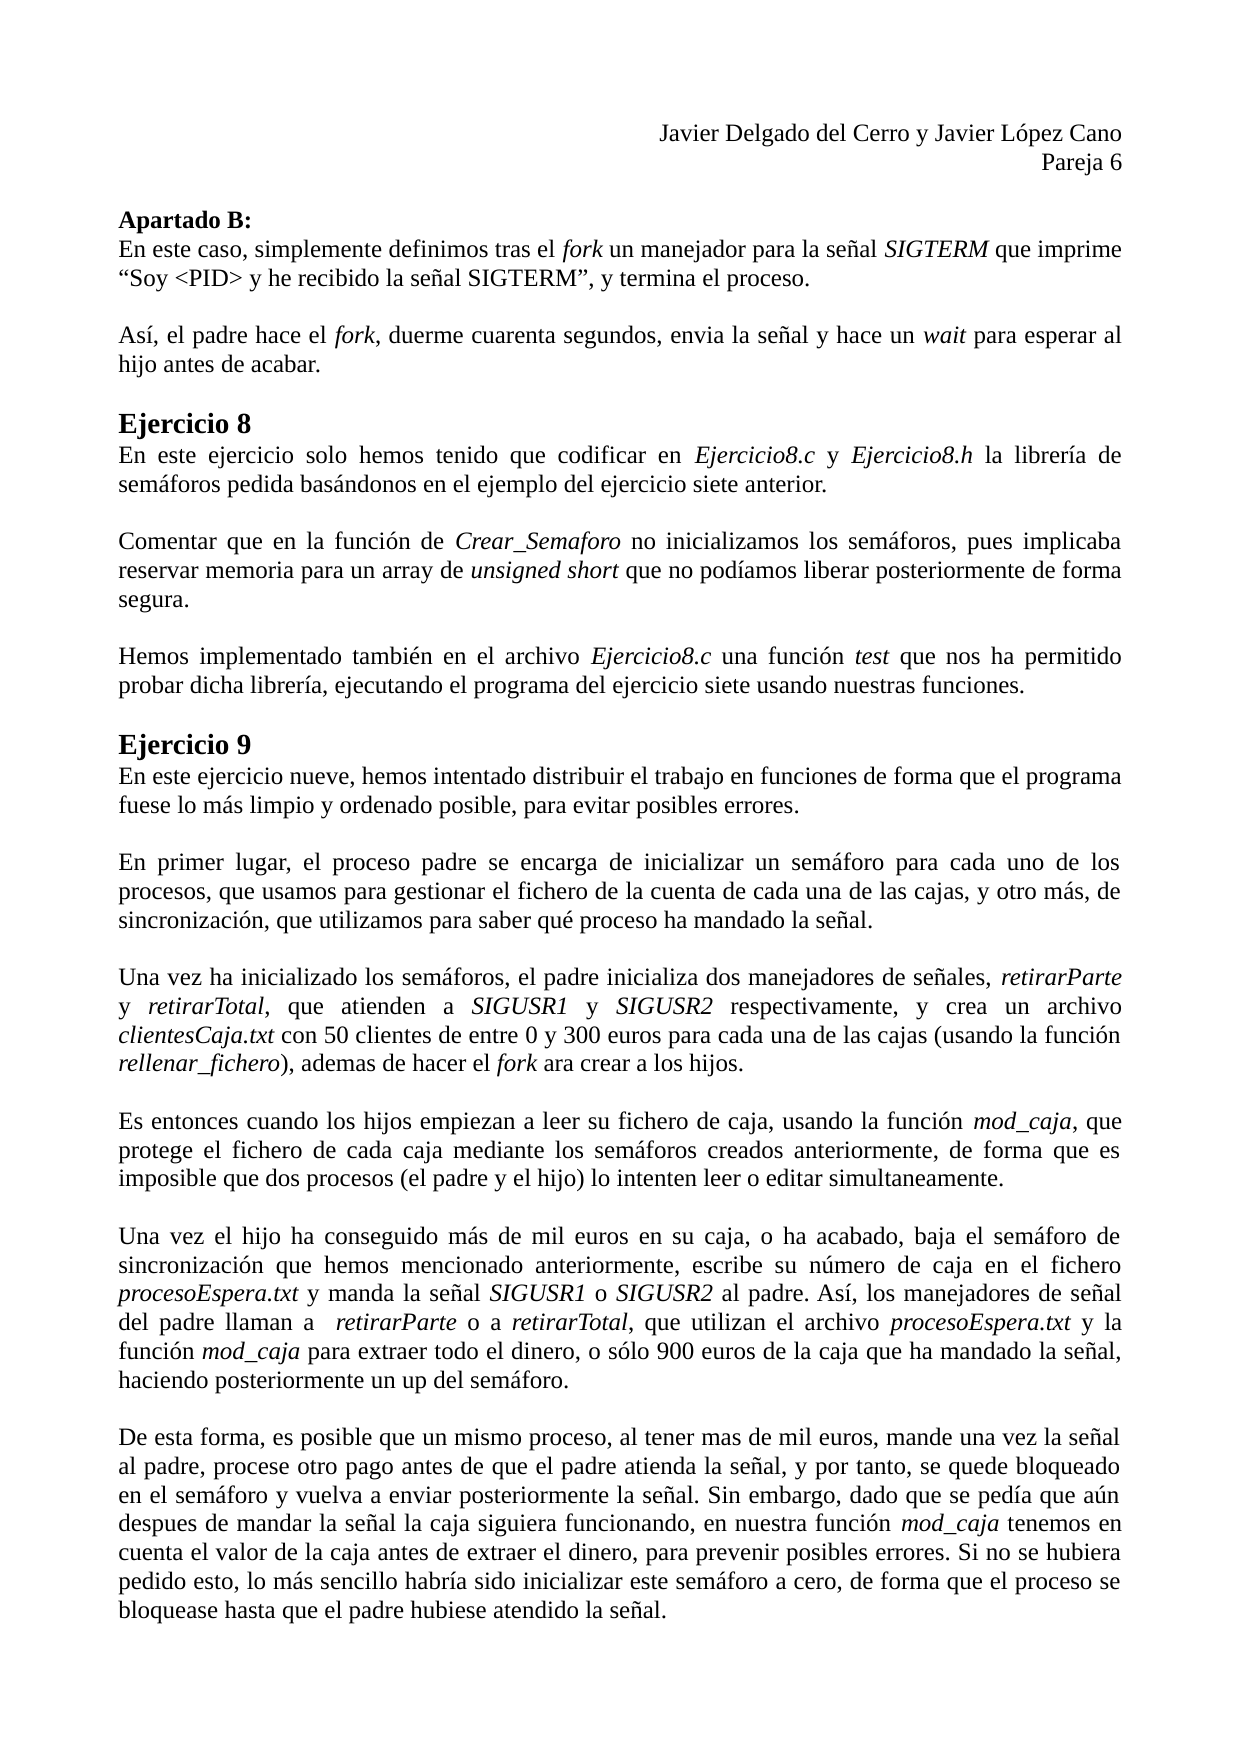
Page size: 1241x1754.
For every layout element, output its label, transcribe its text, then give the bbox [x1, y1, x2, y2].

text Una vez ha inicializado los semáforos, el padre inicializa dos manejadores de señales, retirarParte y retirarTotal, que atienden a SIGUSR1 y SIGUSR2 respectivamente, y crea un archivo clientesCaja.txt con 50 clientes de entre 0 y 300 euros para cada una de las cajas (usando la función rellenar_fichero), ademas de hacer el fork ara crear a los hijos. [118, 962, 1122, 1077]
text En este ejercicio solo hemos tenido que codificar en Ejercicio8.c y Ejercicio8.h la librería de semáforos pedida basándonos en el ejemplo del ejercicio siete anterior. [118, 440, 1122, 497]
text Comentar que en la función de Crear_Semaforo no inicializamos los semáforos, pues implicaba reservar memoria para un array de unsigned short que no podíamos liberar posteriormente de forma segura. [118, 526, 1122, 612]
text Hemos implementado también en el archivo Ejercicio8.c una función test que nos ha permitido probar dicha librería, ejecutando el programa del ejercicio siete usando nuestras funciones. [118, 641, 1122, 699]
text Una vez el hijo ha conseguido más de mil euros en su caja, o ha acabado, baja el semáforo de sincronización que hemos mencionado anteriormente, escribe su número de caja en el fichero procesoEspera.txt y manda la señal SIGUSR1 o SIGUSR2 al padre. Así, los manejadores de señal del padre llaman a retirarParte o a retirarTotal, que utilizan el archivo procesoEspera.txt y la función mod_caja para extraer todo el dinero, o sólo 900 euros de la caja que ha mandado la señal, haciendo posteriormente un up del semáforo. [118, 1221, 1122, 1393]
text Es entonces cuando los hijos empiezan a leer su fichero de caja, usando la función mod_caja, que protege el fichero de cada caja mediante los semáforos creados anteriormente, de forma que es imposible que dos procesos (el padre y el hijo) lo intenten leer o editar simultaneamente. [118, 1106, 1122, 1192]
text En este ejercicio nueve, hemos intentado distribuir el trabajo en funciones de forma que el programa fuese lo más limpio y ordenado posible, para evitar posibles errores. [118, 761, 1122, 818]
text En este caso, simplemente definimos tras el fork un manejador para la señal SIGTERM que imprime “Soy <PID> y he recibido la señal SIGTERM”, y termina el proceso. [118, 234, 1122, 291]
text En primer lugar, el proceso padre se encarga de inicializar un semáforo para cada uno de los procesos, que usamos para gestionar el fichero de la cuenta de cada una de las cajas, y otro más, de sincronización, que utilizamos para saber qué proceso ha mandado la señal. [118, 847, 1122, 933]
text Ejercicio 8 [118, 406, 1122, 440]
text De esta forma, es posible que un mismo proceso, al tener mas de mil euros, mande una vez la señal al padre, procese otro pago antes de que el padre atienda la señal, y por tanto, se quede bloqueado en el semáforo y vuelva a enviar posteriormente la señal. Sin embargo, dado que se pedía que aún despues de mandar la señal la caja siguiera funcionando, en nuestra función mod_caja tenemos en cuenta el valor de la caja antes de extraer el dinero, para prevenir posibles errores. Si no se hubiera pedido esto, lo más sencillo habría sido inicializar este semáforo a cero, de forma que el proceso se bloquease hasta que el padre hubiese atendido la señal. [118, 1422, 1122, 1623]
text Apartado B: [118, 205, 1122, 234]
text Ejercicio 9 [118, 727, 1122, 761]
text Así, el padre hace el fork, duerme cuarenta segundos, envia la señal y hace un wait para esperar al hijo antes de acabar. [118, 320, 1122, 378]
